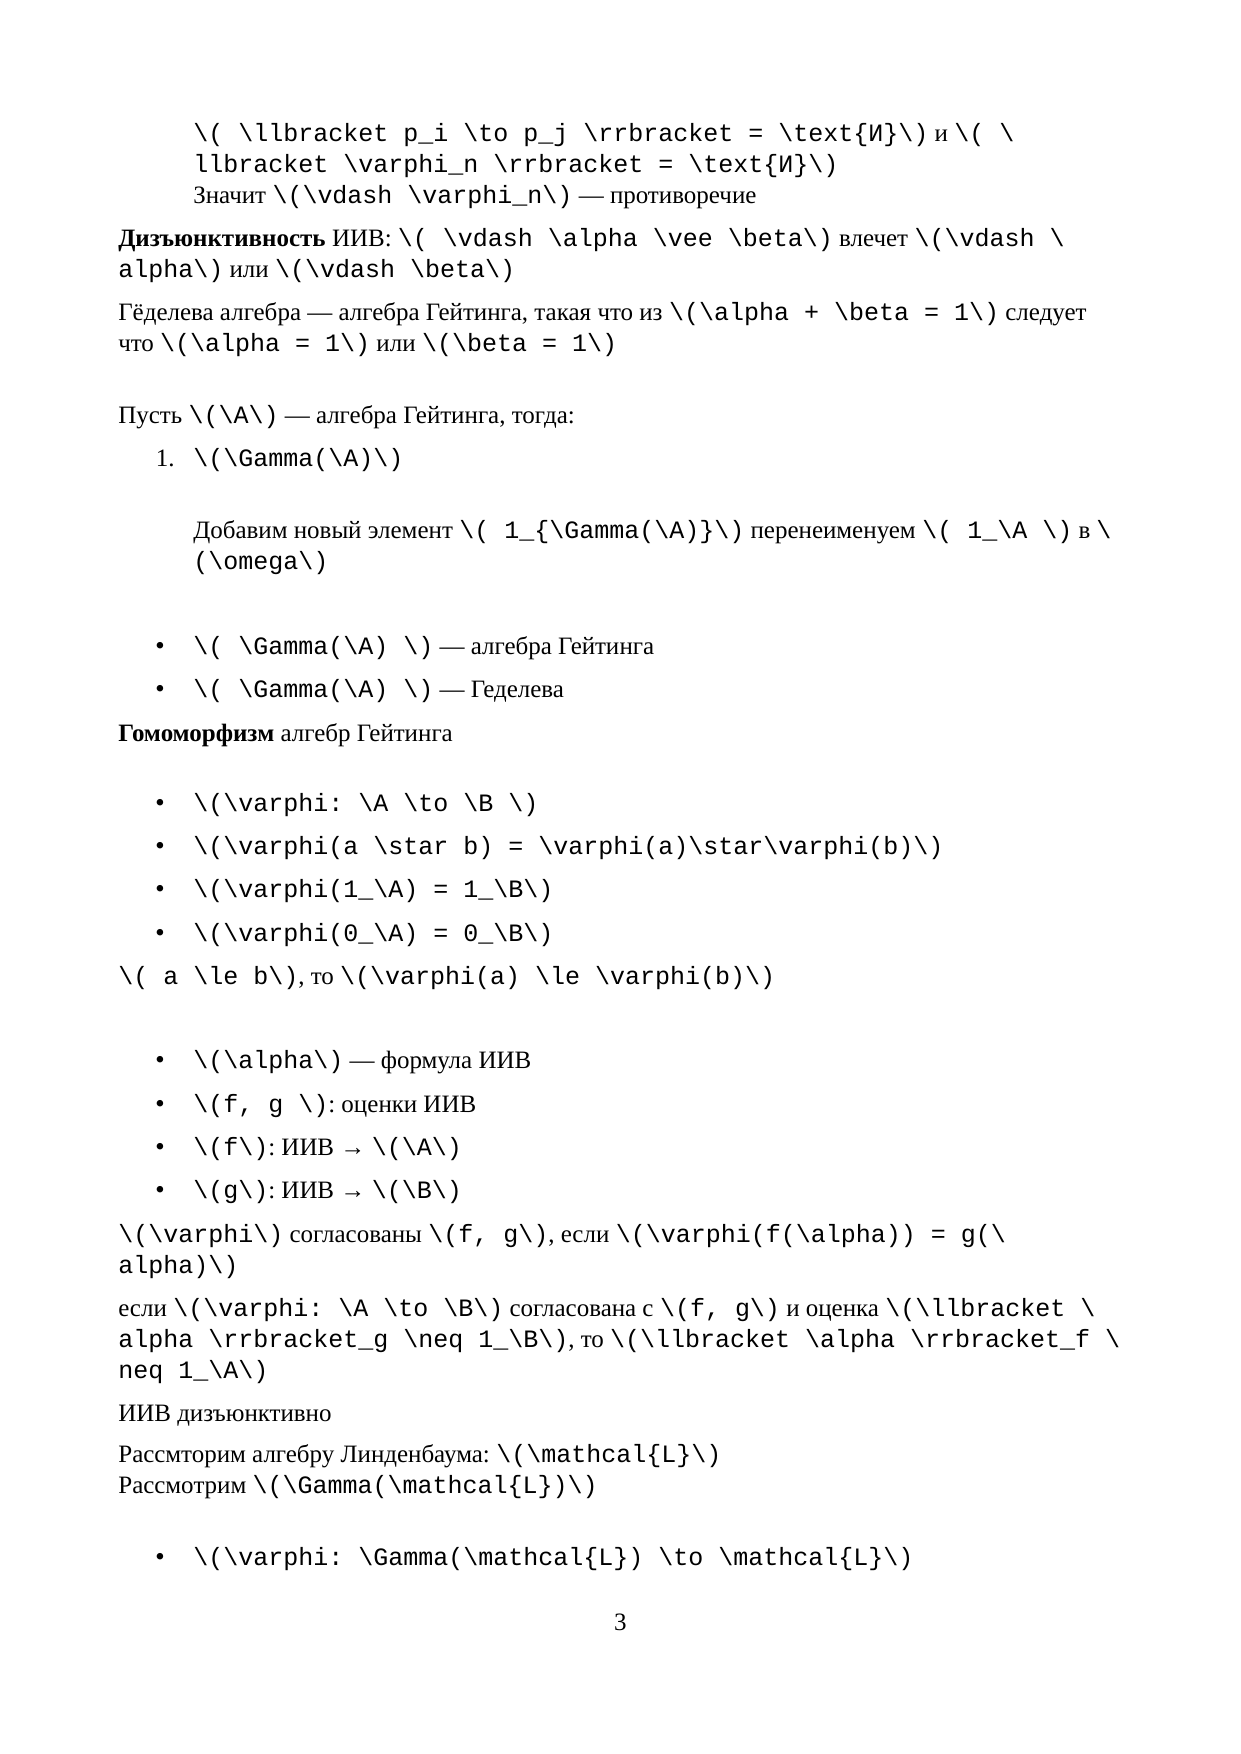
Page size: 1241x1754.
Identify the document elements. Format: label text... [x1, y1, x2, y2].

list \(\varphi: \A \to \B \) [156, 788, 1122, 818]
list Добавим новый элемент \( 1_{\Gamma(\A)}\) перенеименуем \( 1_\A \) в \(\omega\) [156, 516, 1122, 577]
list \(\varphi(a \star b) = \varphi(a)\star\varphi(b)\) [156, 831, 1122, 862]
list \( \Gamma(\A) \) — алгебра Гейтинга [156, 631, 1122, 662]
list \(f, g \): оценки ИИВ [156, 1089, 1122, 1120]
text ­ [118, 1004, 1122, 1033]
list \( \Gamma(\A) \) — Геделева [156, 674, 1122, 705]
text \(\varphi\) согласованы \(f, g\), если \(\varphi(f(\alpha)) = g(\alpha)\) [118, 1219, 1122, 1281]
list \(\alpha\) — формула ИИВ [156, 1046, 1122, 1076]
text Гёделева алгебра — алгебра Гейтинга, такая что из \(\alpha + \beta = 1\) следует что \(\alpha = 1\) или \(\beta = 1\) [118, 297, 1122, 388]
list \(\Gamma(\A)\) [156, 443, 1122, 503]
text Дизъюнктивность ИИВ: \( \vdash \alpha \vee \beta\) влечет \(\vdash \alpha\) или \(\vdash \beta\) [118, 223, 1122, 285]
text \( a \le b\), то \(\varphi(a) \le \varphi(b)\) [118, 961, 1122, 992]
list \(f\): ИИВ → \(\A\) [156, 1132, 1122, 1163]
text если \(\varphi: \A \to \B\) согласована с \(f, g\) и оценка \(\llbracket \alpha \rrbracket_g \neq 1_\B\), то \(\llbracket \alpha \rrbracket_f \neq 1_\A\) [118, 1293, 1122, 1386]
text ­ [118, 590, 1122, 618]
list \(g\): ИИВ → \(\B\) [156, 1176, 1122, 1206]
list \(\varphi(1_\A) = 1_\B\) [156, 874, 1122, 905]
text Рассмторим алгебру Линденбаума: \(\mathcal{L}\) Рассмотрим \(\Gamma(\mathcal{L})\) [118, 1439, 1122, 1530]
list \(\varphi(0_\A) = 0_\B\) [156, 918, 1122, 948]
text Пусть \(\A\) — алгебра Гейтинга, тогда: [118, 400, 1122, 431]
text ИИВ дизъюнктивно [118, 1398, 1122, 1427]
list \( \llbracket p_i \to p_j \rrbracket = \text{И}\) и \( \llbracket \varphi_n \rrbracket = \text{И}\) Значит \(\vdash \varphi_n\) — противоречие [156, 118, 1122, 211]
text Гомоморфизм алгебр Гейтинга [118, 718, 1122, 775]
list \(\varphi: \Gamma(\mathcal{L}) \to \mathcal{L}\) [156, 1542, 1122, 1573]
